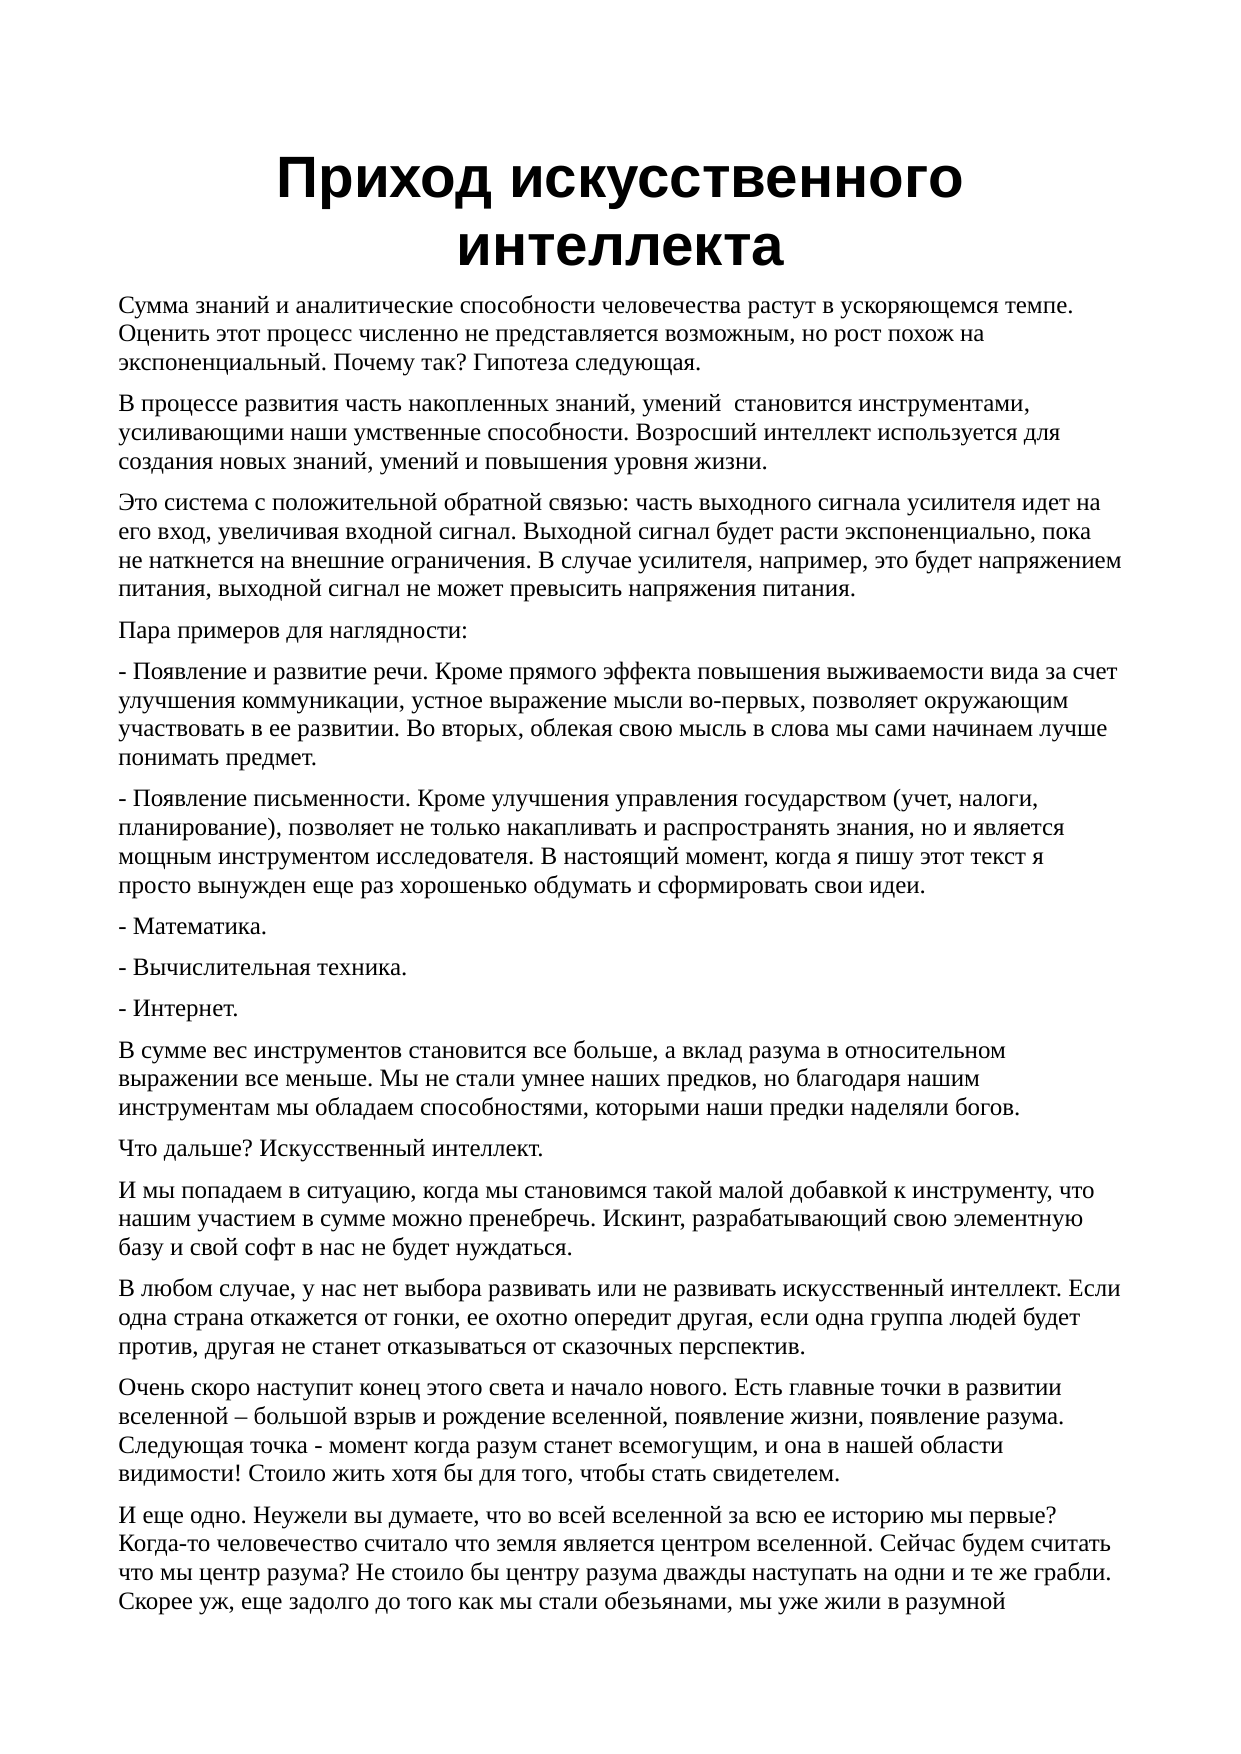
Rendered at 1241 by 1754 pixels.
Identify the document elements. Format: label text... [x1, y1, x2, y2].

text В сумме вес инструментов становится все больше, а вклад разума в относительном выражении все меньше. Мы не стали умнее наших предков, но благодаря нашим инструментам мы обладаем способностями, которыми наши предки наделяли богов. [118, 1035, 1122, 1121]
text - Появление и развитие речи. Кроме прямого эффекта повышения выживаемости вида за счет улучшения коммуникации, устное выражение мысли во-первых, позволяет окружающим участвовать в ее развитии. Во вторых, облекая свою мысль в слова мы сами начинаем лучше понимать предмет. [118, 656, 1122, 771]
text И мы попадаем в ситуацию, когда мы становимся такой малой добавкой к инструменту, что нашим участием в сумме можно пренебречь. Искинт, разрабатывающий свою элементную базу и свой софт в нас не будет нуждаться. [118, 1175, 1122, 1261]
text Очень скоро наступит конец этого света и начало нового. Есть главные точки в развитии вселенной – большой взрыв и рождение вселенной, появление жизни, появление разума. Следующая точка - момент когда разум станет всемогущим, и она в нашей области видимости! Стоило жить хотя бы для того, чтобы стать свидетелем. [118, 1372, 1122, 1487]
text В любом случае, у нас нет выбора развивать или не развивать искусственный интеллект. Если одна страна откажется от гонки, ее охотно опередит другая, если одна группа людей будет против, другая не станет отказываться от сказочных перспектив. [118, 1273, 1122, 1360]
text - Вычислительная техника. [118, 952, 1122, 981]
text В процессе развития часть накопленных знаний, умений становится инструментами, усиливающими наши умственные способности. Возросший интеллект используется для создания новых знаний, умений и повышения уровня жизни. [118, 388, 1122, 475]
text - Появление письменности. Кроме улучшения управления государством (учет, налоги, планирование), позволяет не только накапливать и распространять знания, но и является мощным инструментом исследователя. В настоящий момент, когда я пишу этот текст я просто вынужден еще раз хорошенько обдумать и сформировать свои идеи. [118, 783, 1122, 898]
text Это система с положительной обратной связью: часть выходного сигнала усилителя идет на его вход, увеличивая входной сигнал. Выходной сигнал будет расти экспоненциально, пока не наткнется на внешние ограничения. В случае усилителя, например, это будет напряжением питания, выходной сигнал не может превысить напряжения питания. [118, 487, 1122, 602]
text Что дальше? Искусственный интеллект. [118, 1133, 1122, 1162]
text И еще одно. Неужели вы думаете, что во всей вселенной за всю ее историю мы первые? Когда-то человечество считало что земля является центром вселенной. Сейчас будем считать что мы центр разума? Не стоило бы центру разума дважды наступать на одни и те же грабли. Скорее уж, еще задолго до того как мы стали обезьянами, мы уже жили в разумной [118, 1500, 1122, 1615]
text Сумма знаний и аналитические способности человечества растут в ускоряющемся темпе. Оценить этот процесс численно не представляется возможным, но рост похож на экспоненциальный. Почему так? Гипотеза следующая. [118, 290, 1122, 376]
text - Интернет. [118, 993, 1122, 1022]
text - Математика. [118, 911, 1122, 940]
text Пара примеров для наглядности: [118, 615, 1122, 643]
title Приход искусственного интеллекта [118, 143, 1122, 277]
